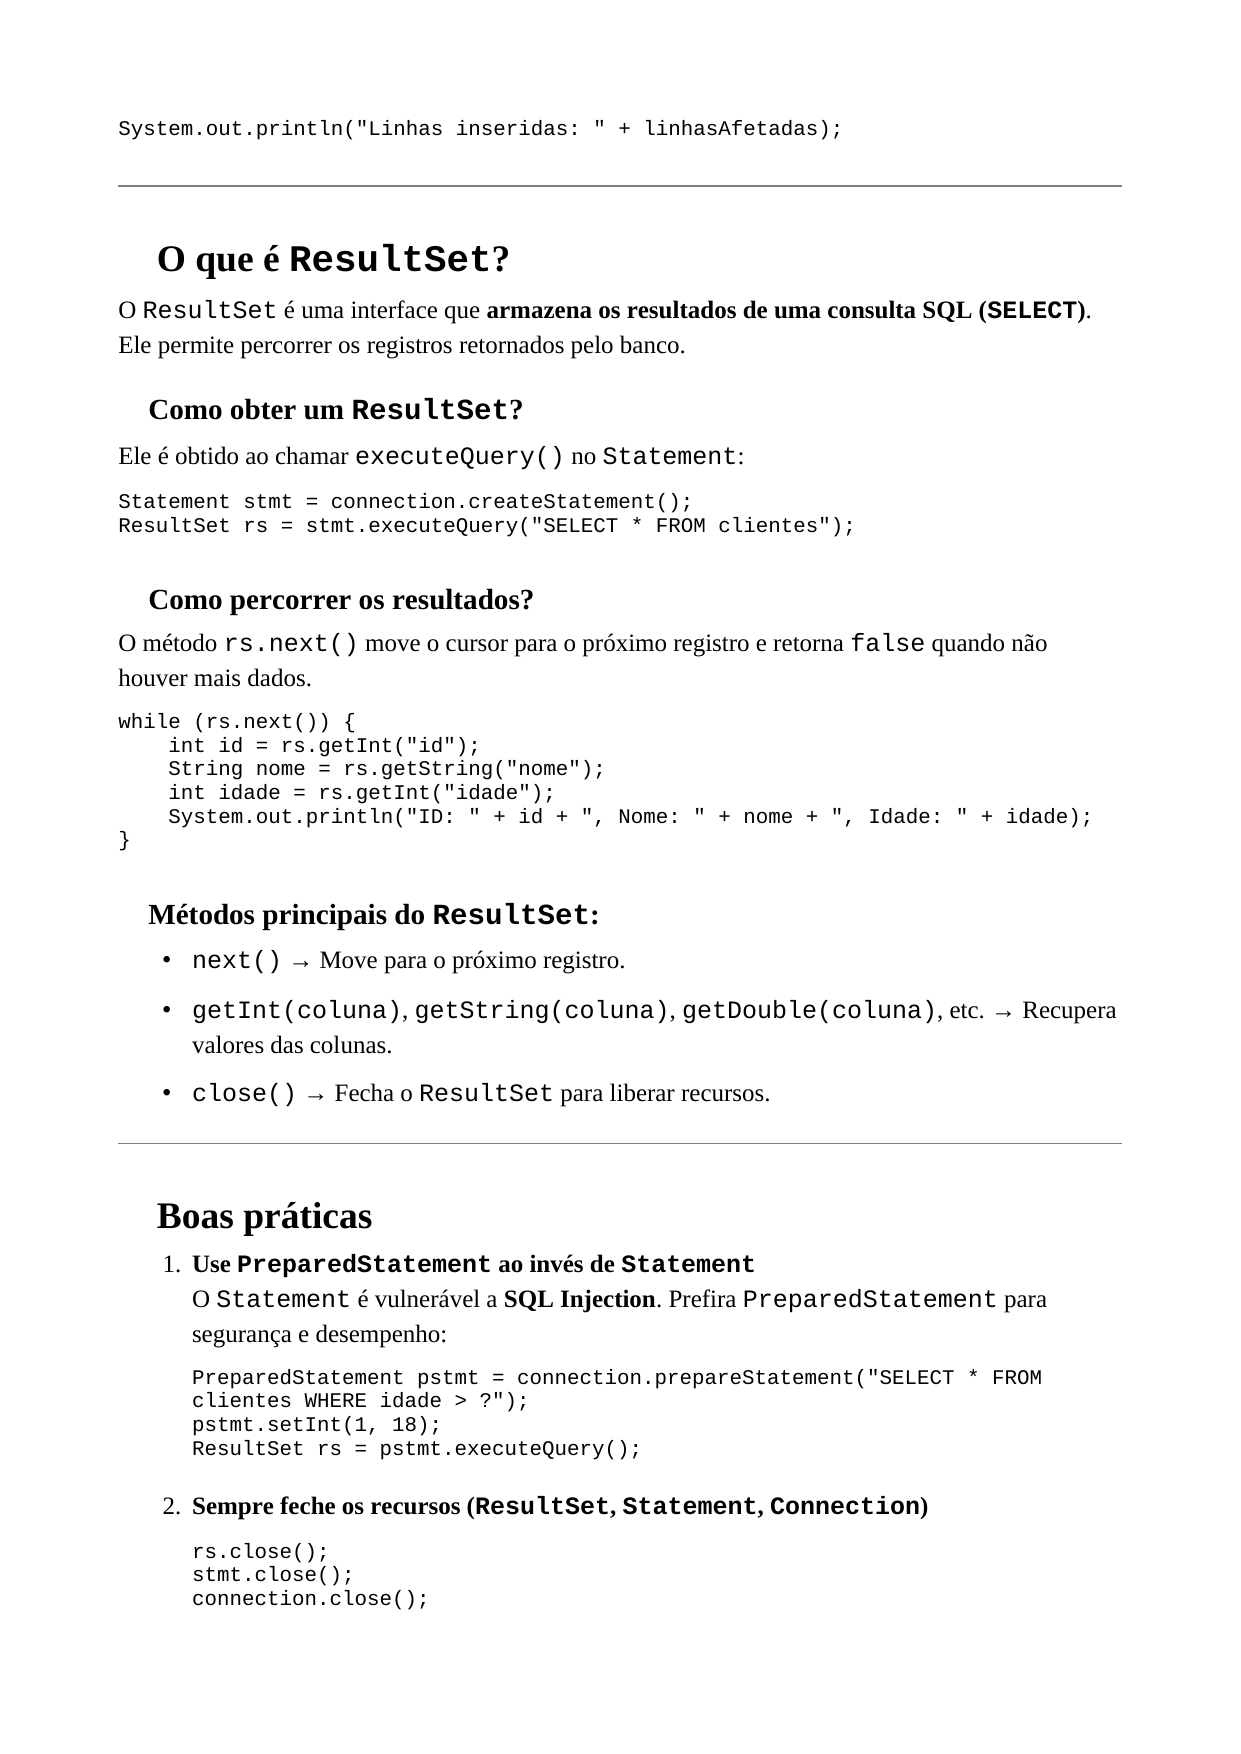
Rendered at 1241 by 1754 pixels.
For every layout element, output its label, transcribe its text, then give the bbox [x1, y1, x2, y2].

list Sempre feche os recursos (ResultSet, Statement, Connection) [162, 1491, 1122, 1522]
list pstmt.setInt(1, 18); [162, 1414, 1122, 1438]
text Statement stmt = connection.createStatement(); [118, 491, 1122, 514]
subtitle 🔹 Como obter um ResultSet? [118, 392, 1122, 428]
list close() → Fecha o ResultSet para liberar recursos. [162, 1078, 1122, 1109]
subtitle 🔹 Boas práticas [118, 1193, 1122, 1236]
text while (rs.next()) { [118, 711, 1122, 735]
list Use PreparedStatement ao invés de Statement O Statement é vulnerável a SQL Injection. Prefira PreparedStatement para segurança e desempenho: [162, 1249, 1122, 1348]
subtitle 🔹 O que é ResultSet? [118, 236, 1122, 283]
list ResultSet rs = pstmt.executeQuery(); [162, 1438, 1122, 1461]
text int id = rs.getInt("id"); [118, 735, 1122, 758]
text O método rs.next() move o cursor para o próximo registro e retorna false quando não houver mais dados. [118, 628, 1122, 692]
text ResultSet rs = stmt.executeQuery("SELECT * FROM clientes"); [118, 514, 1122, 538]
subtitle 🔹 Como percorrer os resultados? [118, 582, 1122, 616]
list connection.close(); [162, 1588, 1122, 1612]
text System.out.println("Linhas inseridas: " + linhasAfetadas); [118, 118, 1122, 142]
text int idade = rs.getInt("idade"); [118, 782, 1122, 806]
text Ele é obtido ao chamar executeQuery() no Statement: [118, 441, 1122, 472]
text O ResultSet é uma interface que armazena os resultados de uma consulta SQL (SELECT). Ele permite percorrer os registros retornados pelo banco. [118, 295, 1122, 359]
list getInt(coluna), getString(coluna), getDouble(coluna), etc. → Recupera valores das colunas. [162, 996, 1122, 1059]
list next() → Move para o próximo registro. [162, 946, 1122, 976]
list stmt.close(); [162, 1564, 1122, 1588]
text System.out.println("ID: " + id + ", Nome: " + nome + ", Idade: " + idade); [118, 806, 1122, 829]
text String nome = rs.getString("nome"); [118, 758, 1122, 782]
subtitle 🔹 Métodos principais do ResultSet: [118, 897, 1122, 933]
list PreparedStatement pstmt = connection.prepareStatement("SELECT * FROM clientes WHERE idade > ?"); [162, 1367, 1122, 1414]
text } [118, 829, 1122, 853]
list rs.close(); [162, 1541, 1122, 1564]
